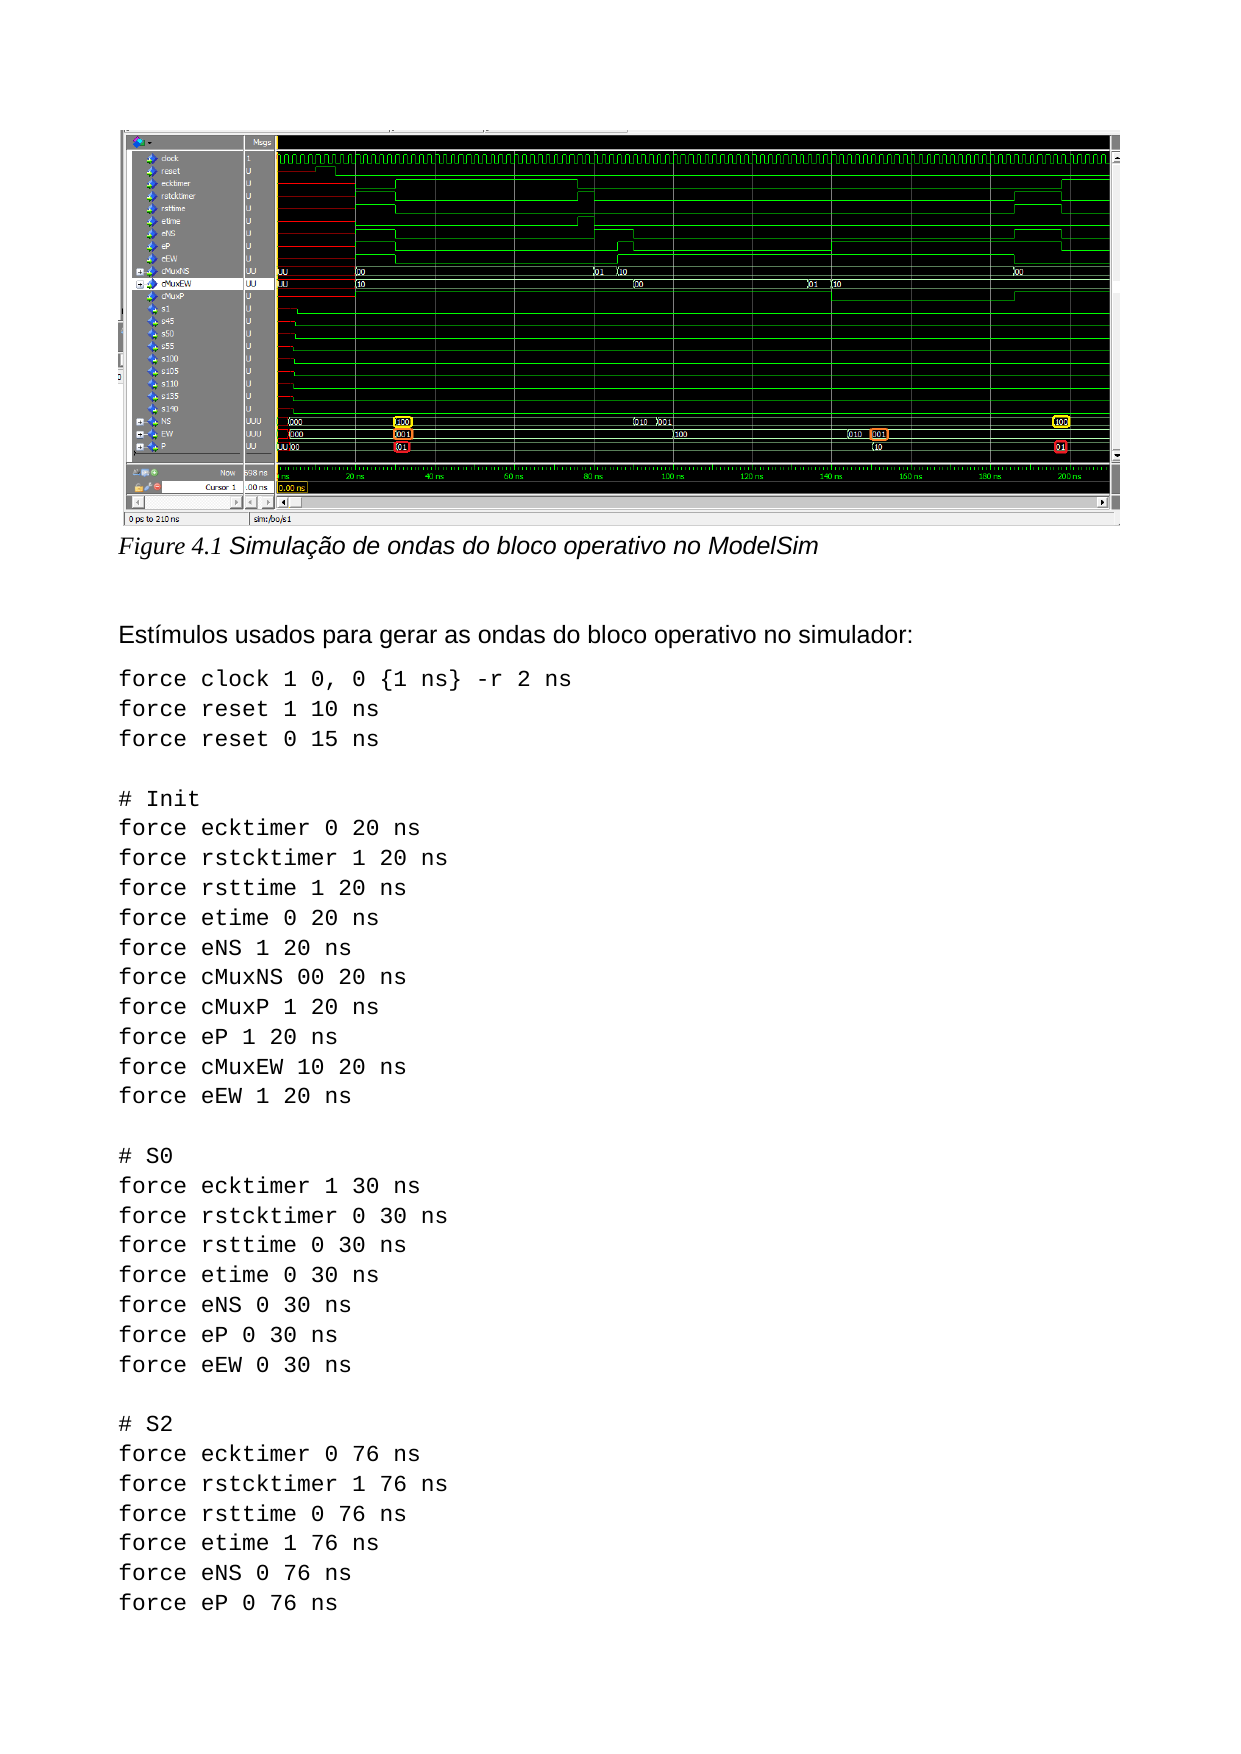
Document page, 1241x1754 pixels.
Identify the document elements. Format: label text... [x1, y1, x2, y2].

text force rstcktimer 0 30 ns [118, 1204, 1122, 1230]
text # S2 [118, 1413, 1122, 1438]
text force rsttime 0 30 ns [118, 1234, 1122, 1260]
text Estímulos usados para gerar as ondas do bloco operativo no simulador: [118, 620, 1122, 649]
text force ecktimer 0 20 ns [118, 817, 1122, 843]
text force eNS 1 20 ns [118, 936, 1122, 962]
text force rsttime 1 20 ns [118, 876, 1122, 902]
text force cMuxEW 10 20 ns [118, 1055, 1122, 1081]
text force ecktimer 1 30 ns [118, 1174, 1122, 1200]
text Figure 4.1 Simulação de ondas do bloco operativo no ModelSim [118, 526, 1122, 560]
text force reset 1 10 ns [118, 698, 1122, 723]
text force eP 0 30 ns [118, 1323, 1122, 1349]
text force eP 1 20 ns [118, 1025, 1122, 1051]
picture [118, 130, 1123, 526]
text force rstcktimer 1 20 ns [118, 847, 1122, 872]
text force etime 0 30 ns [118, 1264, 1122, 1289]
text # Init [118, 787, 1122, 813]
text force eNS 0 76 ns [118, 1562, 1122, 1587]
text force ecktimer 0 76 ns [118, 1442, 1122, 1468]
text force rsttime 0 76 ns [118, 1502, 1122, 1528]
text force eEW 1 20 ns [118, 1085, 1122, 1111]
text force cMuxNS 00 20 ns [118, 966, 1122, 992]
text force etime 0 20 ns [118, 906, 1122, 932]
text force etime 1 76 ns [118, 1532, 1122, 1558]
text force rstcktimer 1 76 ns [118, 1472, 1122, 1498]
text force reset 0 15 ns [118, 727, 1122, 753]
text force clock 1 0, 0 {1 ns} -r 2 ns [118, 668, 1122, 694]
text # S0 [118, 1144, 1122, 1170]
text force cMuxP 1 20 ns [118, 996, 1122, 1021]
text force eP 0 76 ns [118, 1591, 1122, 1617]
text force eNS 0 30 ns [118, 1293, 1122, 1319]
text force eEW 0 30 ns [118, 1353, 1122, 1379]
